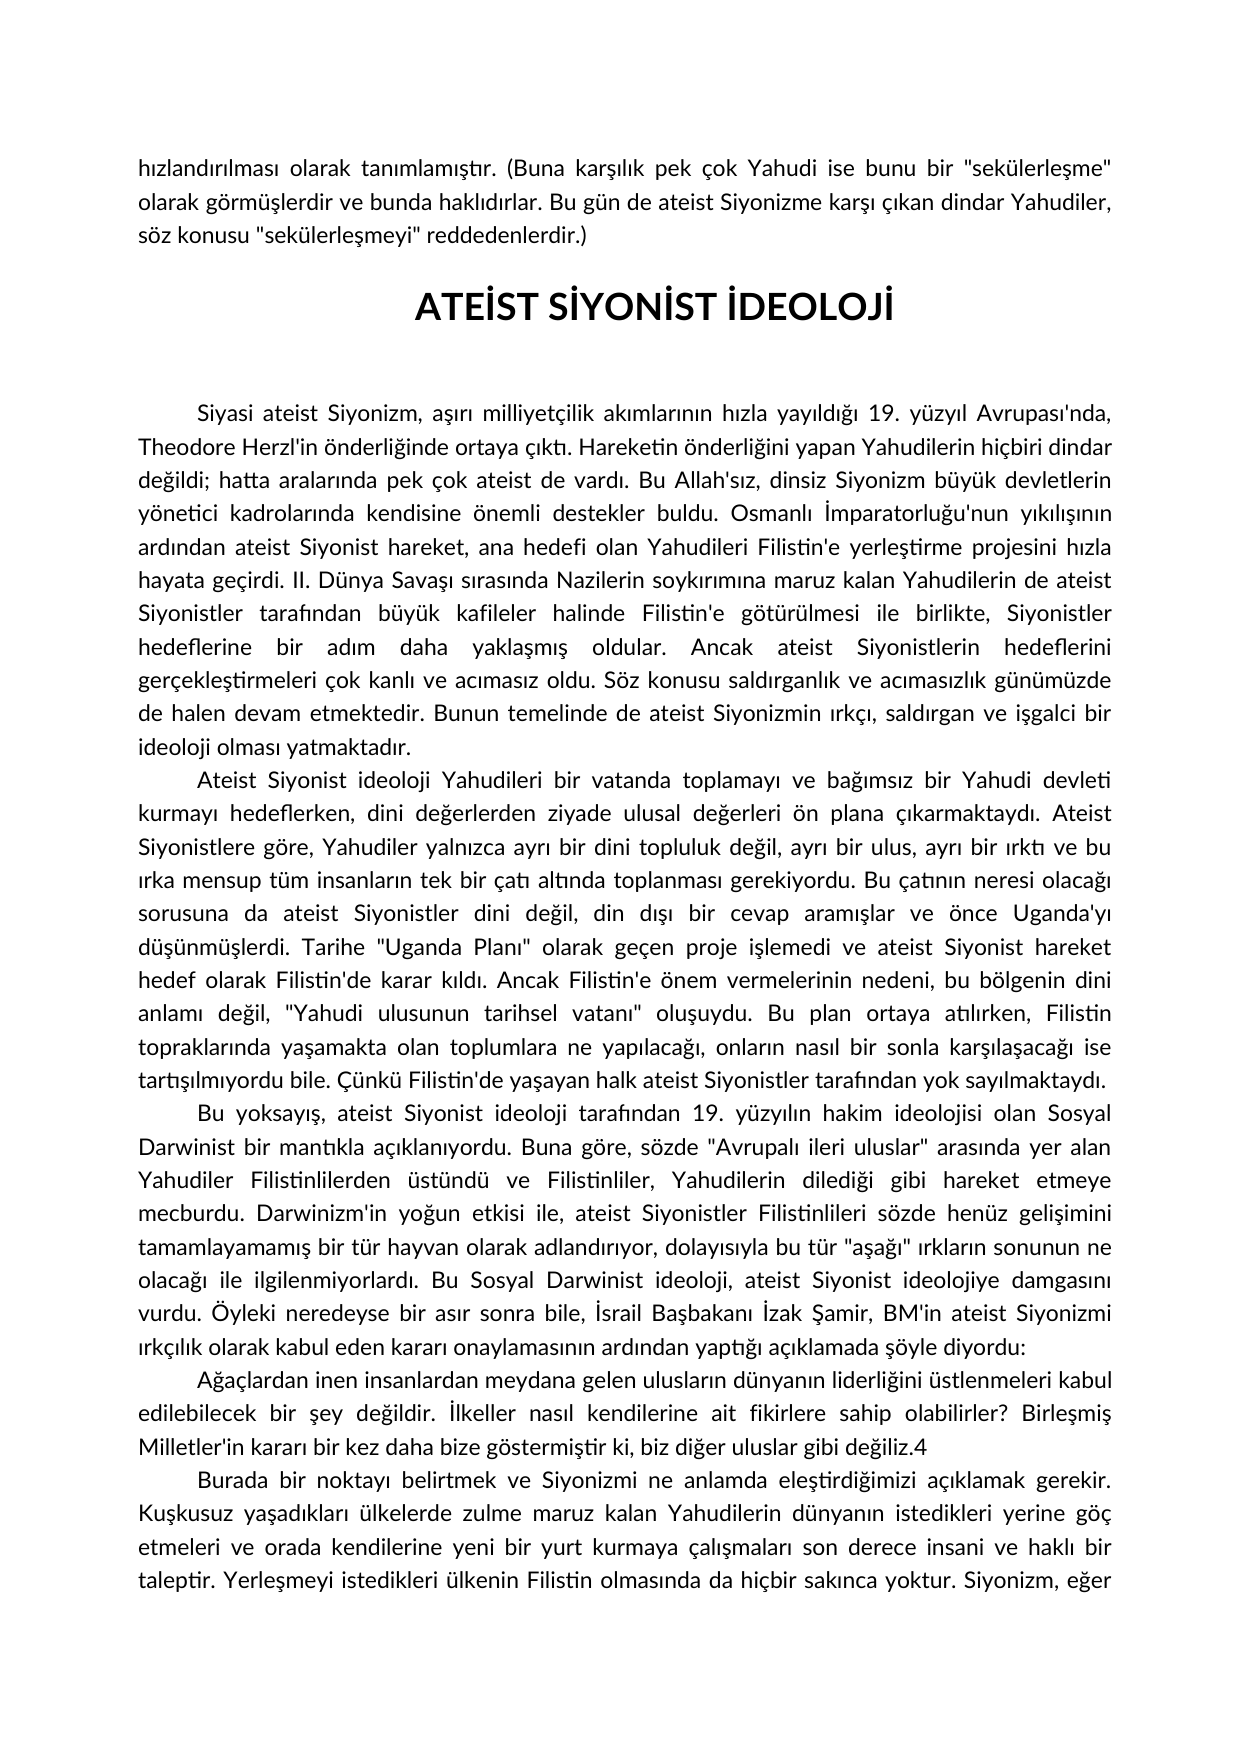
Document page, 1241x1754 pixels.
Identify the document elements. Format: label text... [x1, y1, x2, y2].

text Siyasi ateist Siyonizm, aşırı milliyetçilik akımlarının hızla yayıldığı 19. yüzyıl Avrupası'nda, Theodore Herzl'in önderliğinde ortaya çıktı. Hareketin önderliğini yapan Yahudilerin hiçbiri dindar değildi; hatta aralarında pek çok ateist de vardı. Bu Allah'sız, dinsiz Siyonizm büyük devletlerin yönetici kadrolarında kendisine önemli destekler buldu. Osmanlı İmparatorluğu'nun yıkılışının ardından ateist Siyonist hareket, ana hedefi olan Yahudileri Filistin'e yerleştirme projesini hızla hayata geçirdi. II. Dünya Savaşı sırasında Nazilerin soykırımına maruz kalan Yahudilerin de ateist Siyonistler tarafından büyük kafileler halinde Filistin'e götürülmesi ile birlikte, Siyonistler hedeflerine bir adım daha yaklaşmış oldular. Ancak ateist Siyonistlerin hedeflerini gerçekleştirmeleri çok kanlı ve acımasız oldu. Söz konusu saldırganlık ve acımasızlık günümüzde de halen devam etmektedir. Bunun temelinde de ateist Siyonizmin ırkçı, saldırgan ve işgalci bir ideoloji olması yatmaktadır. [138, 395, 1113, 762]
text hızlandırılması olarak tanımlamıştır. (Buna karşılık pek çok Yahudi ise bunu bir "sekülerleşme" olarak görmüşlerdir ve bunda haklıdırlar. Bu gün de ateist Siyonizme karşı çıkan dindar Yahudiler, söz konusu "sekülerleşmeyi" reddedenlerdir.) [138, 150, 1113, 250]
text Ateist Siyonist ideoloji Yahudileri bir vatanda toplamayı ve bağımsız bir Yahudi devleti kurmayı hedeflerken, dini değerlerden ziyade ulusal değerleri ön plana çıkarmaktaydı. Ateist Siyonistlere göre, Yahudiler yalnızca ayrı bir dini topluluk değil, ayrı bir ulus, ayrı bir ırktı ve bu ırka mensup tüm insanların tek bir çatı altında toplanması gerekiyordu. Bu çatının neresi olacağı sorusuna da ateist Siyonistler dini değil, din dışı bir cevap aramışlar ve önce Uganda'yı düşünmüşlerdi. Tarihe "Uganda Planı" olarak geçen proje işlemedi ve ateist Siyonist hareket hedef olarak Filistin'de karar kıldı. Ancak Filistin'e önem vermelerinin nedeni, bu bölgenin dini anlamı değil, "Yahudi ulusunun tarihsel vatanı" oluşuydu. Bu plan ortaya atılırken, Filistin topraklarında yaşamakta olan toplumlara ne yapılacağı, onların nasıl bir sonla karşılaşacağı ise tartışılmıyordu bile. Çünkü Filistin'de yaşayan halk ateist Siyonistler tarafından yok sayılmaktaydı. [138, 762, 1113, 1095]
text Burada bir noktayı belirtmek ve Siyonizmi ne anlamda eleştirdiğimizi açıklamak gerekir. Kuşkusuz yaşadıkları ülkelerde zulme maruz kalan Yahudilerin dünyanın istedikleri yerine göç etmeleri ve orada kendilerine yeni bir yurt kurmaya çalışmaları son derece insani ve haklı bir taleptir. Yerleşmeyi istedikleri ülkenin Filistin olmasında da hiçbir sakınca yoktur. Siyonizm, eğer [138, 1462, 1113, 1595]
text Bu yoksayış, ateist Siyonist ideoloji tarafından 19. yüzyılın hakim ideolojisi olan Sosyal Darwinist bir mantıkla açıklanıyordu. Buna göre, sözde "Avrupalı ileri uluslar" arasında yer alan Yahudiler Filistinlilerden üstündü ve Filistinliler, Yahudilerin dilediği gibi hareket etmeye mecburdu. Darwinizm'in yoğun etkisi ile, ateist Siyonistler Filistinlileri sözde henüz gelişimini tamamlayamamış bir tür hayvan olarak adlandırıyor, dolayısıyla bu tür "aşağı" ırkların sonunun ne olacağı ile ilgilenmiyorlardı. Bu Sosyal Darwinist ideoloji, ateist Siyonist ideolojiye damgasını vurdu. Öyleki neredeyse bir asır sonra bile, İsrail Başbakanı İzak Şamir, BM'in ateist Siyonizmi ırkçılık olarak kabul eden kararı onaylamasının ardından yaptığı açıklamada şöyle diyordu: [138, 1095, 1113, 1362]
text ATEİST SİYONİST İDEOLOJİ [138, 283, 1113, 328]
text Ağaçlardan inen insanlardan meydana gelen ulusların dünyanın liderliğini üstlenmeleri kabul edilebilecek bir şey değildir. İlkeller nasıl kendilerine ait fikirlere sahip olabilirler? Birleşmiş Milletler'in kararı bir kez daha bize göstermiştir ki, biz diğer uluslar gibi değiliz.4 [138, 1362, 1113, 1462]
